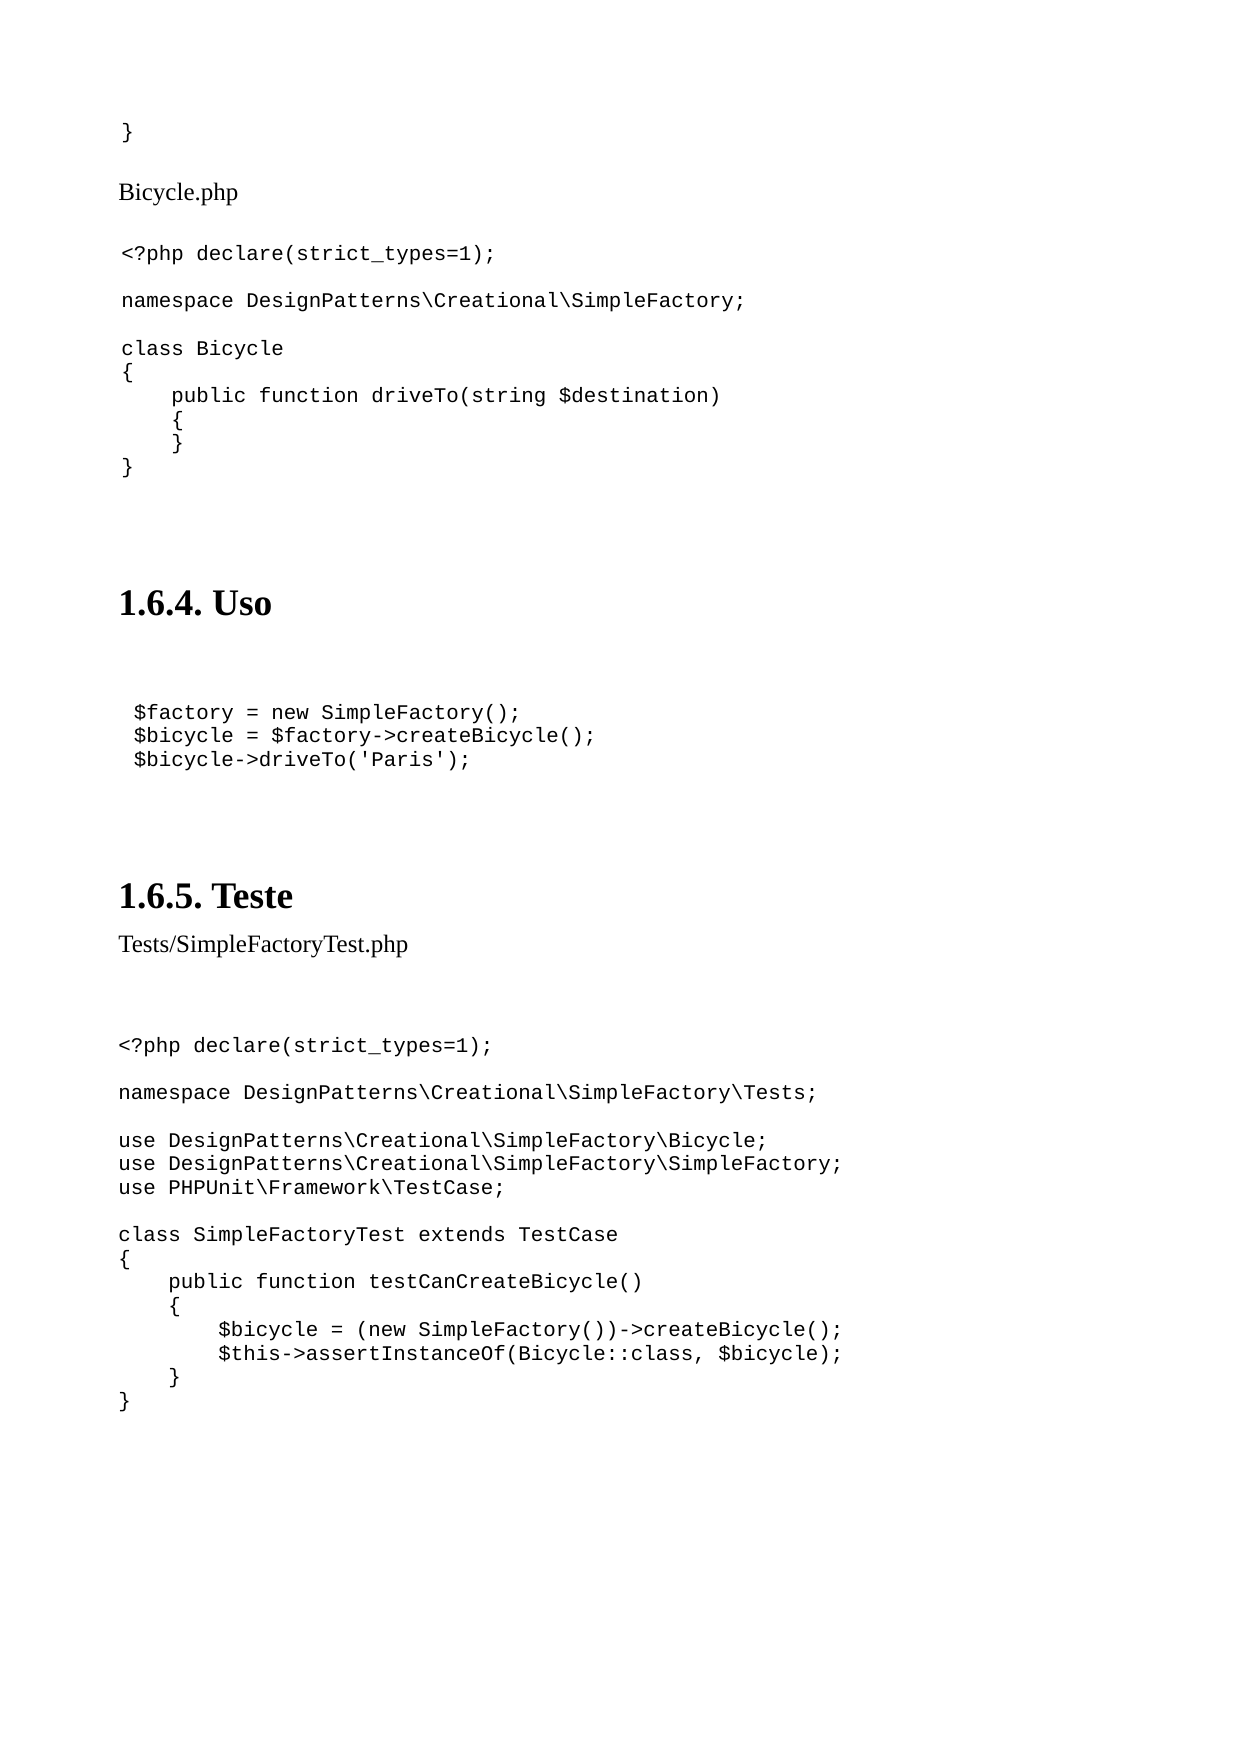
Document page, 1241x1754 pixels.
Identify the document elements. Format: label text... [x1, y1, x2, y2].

text Tests/SimpleFactoryTest.php [118, 929, 1122, 958]
text } [118, 1366, 1122, 1390]
text { [118, 1295, 1122, 1319]
table_header $factory = new SimpleFactory(); $bicycle = $factory->createBicycle(); $bicycle->driveTo('Paris'); [118, 699, 610, 805]
text Bicycle.php [118, 177, 1122, 206]
table_header <?php declare(strict_types=1); namespace DesignPatterns\Creational\SimpleFactory; class Bicycle { public function driveTo(string $destination) { } } [118, 240, 760, 512]
text $bicycle = (new SimpleFactory())->createBicycle(); [118, 1319, 1122, 1342]
text } [118, 1390, 1122, 1413]
subtitle 1.6.4. Uso [118, 580, 1122, 623]
table_header [118, 636, 136, 647]
text { [118, 1248, 1122, 1272]
subtitle 1.6.5. Teste [118, 874, 1122, 917]
text namespace DesignPatterns\Creational\SimpleFactory\Tests; [118, 1082, 1122, 1106]
text public function testCanCreateBicycle() [118, 1272, 1122, 1295]
text $this->assertInstanceOf(Bicycle::class, $bicycle); [118, 1342, 1122, 1366]
table_header [118, 977, 136, 987]
text use DesignPatterns\Creational\SimpleFactory\SimpleFactory; [118, 1153, 1122, 1177]
table_header [118, 225, 136, 235]
text class SimpleFactoryTest extends TestCase [118, 1224, 1122, 1248]
table_header } [118, 118, 760, 177]
text use PHPUnit\Framework\TestCase; [118, 1177, 1122, 1201]
text <?php declare(strict_types=1); [118, 1035, 1122, 1059]
text use DesignPatterns\Creational\SimpleFactory\Bicycle; [118, 1130, 1122, 1153]
